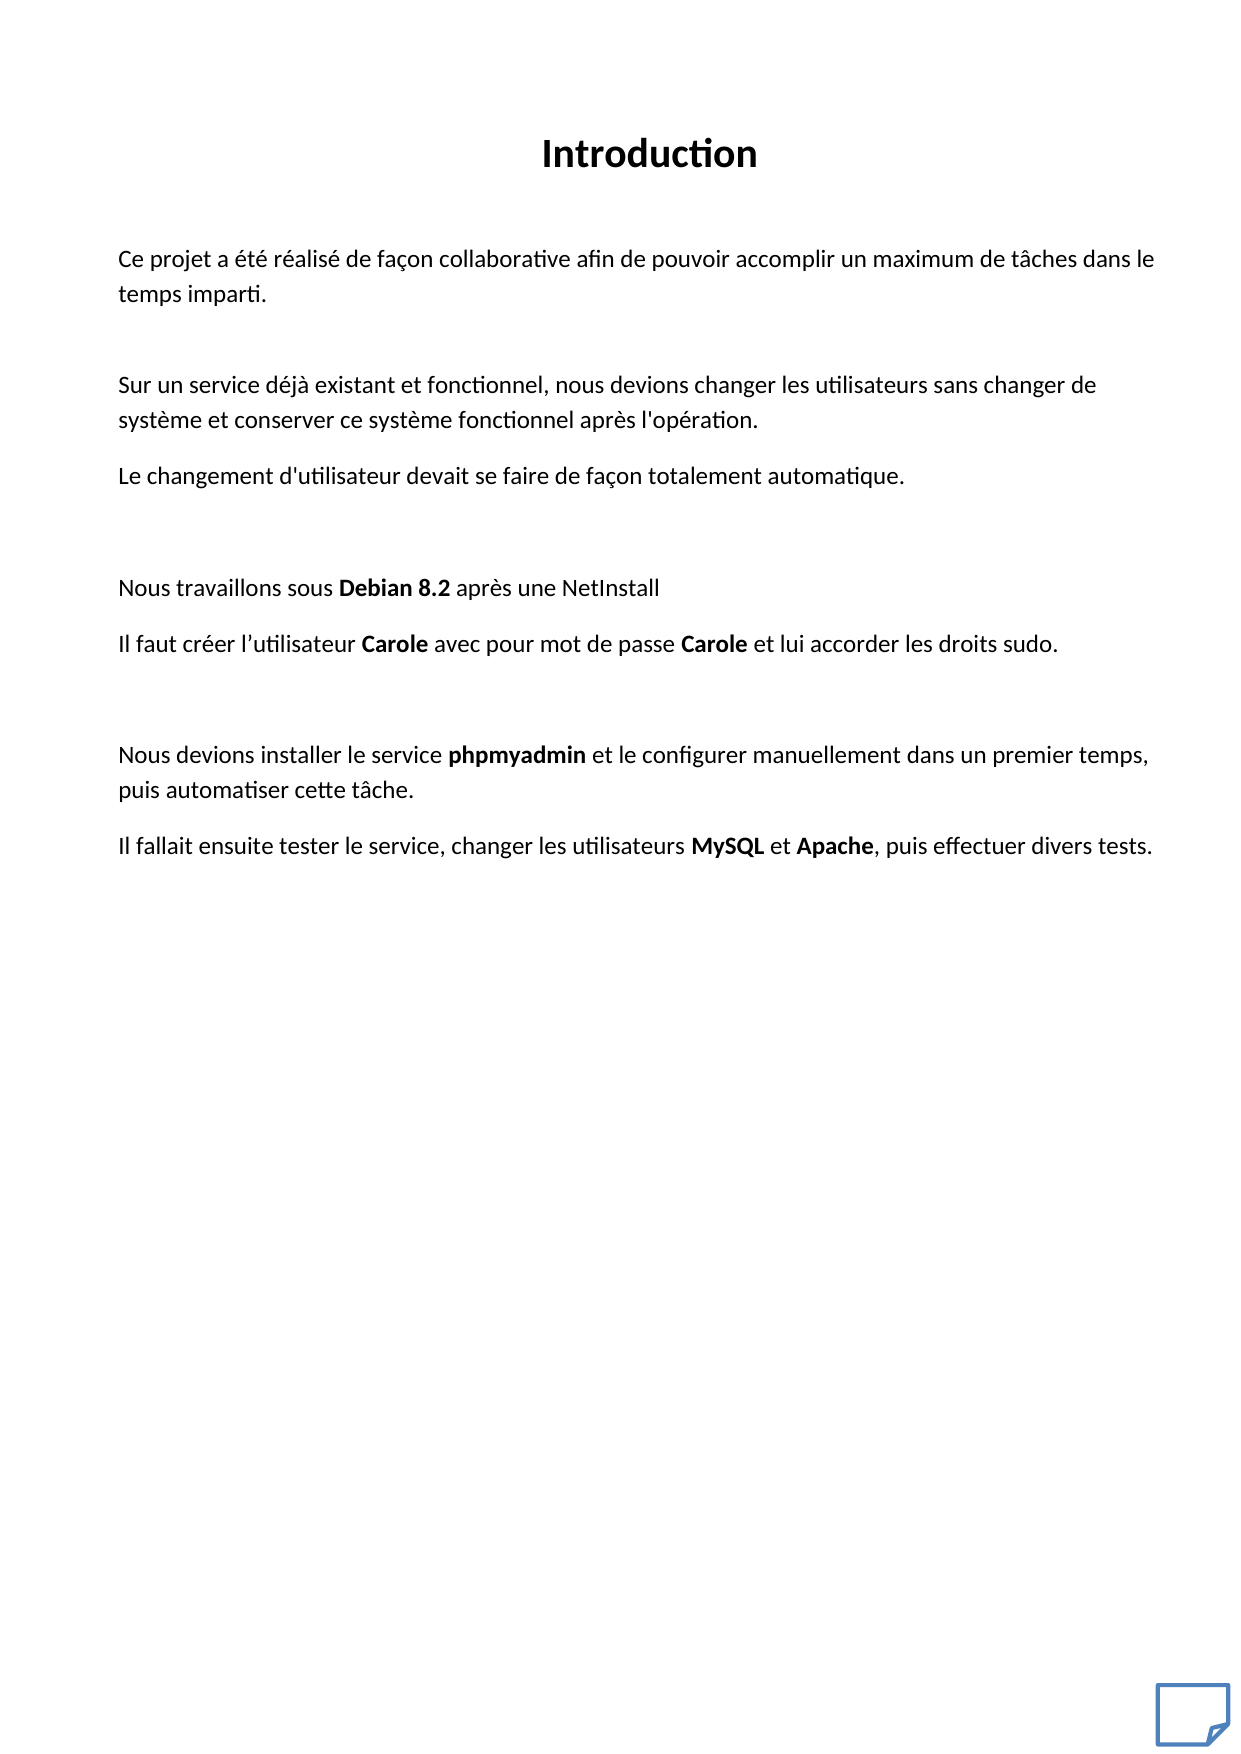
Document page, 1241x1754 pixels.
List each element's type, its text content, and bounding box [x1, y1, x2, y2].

list Sur un service déjà existant et fonctionnel, nous devions changer les utilisateurs sans changer de système et conserver ce système fonctionnel après l'opération. [118, 369, 1181, 435]
list Ce projet a été réalisé de façon collaborative afin de pouvoir accomplir un maximum de tâches dans le temps imparti. [118, 243, 1181, 309]
list Il faut créer l’utilisateur Carole avec pour mot de passe Carole et lui accorder les droits sudo. [118, 628, 1181, 658]
list Il fallait ensuite tester le service, changer les utilisateurs MySQL et Apache, puis effectuer divers tests. [118, 830, 1181, 861]
list Introduction [118, 127, 1181, 177]
list Nous travaillons sous Debian 8.2 après une NetInstall [118, 572, 1181, 602]
list Le changement d'utilisateur devait se faire de façon totalement automatique. [118, 460, 1181, 491]
list Nous devions installer le service phpmyadmin et le configurer manuellement dans un premier temps, puis automatiser cette tâche. [118, 739, 1181, 805]
